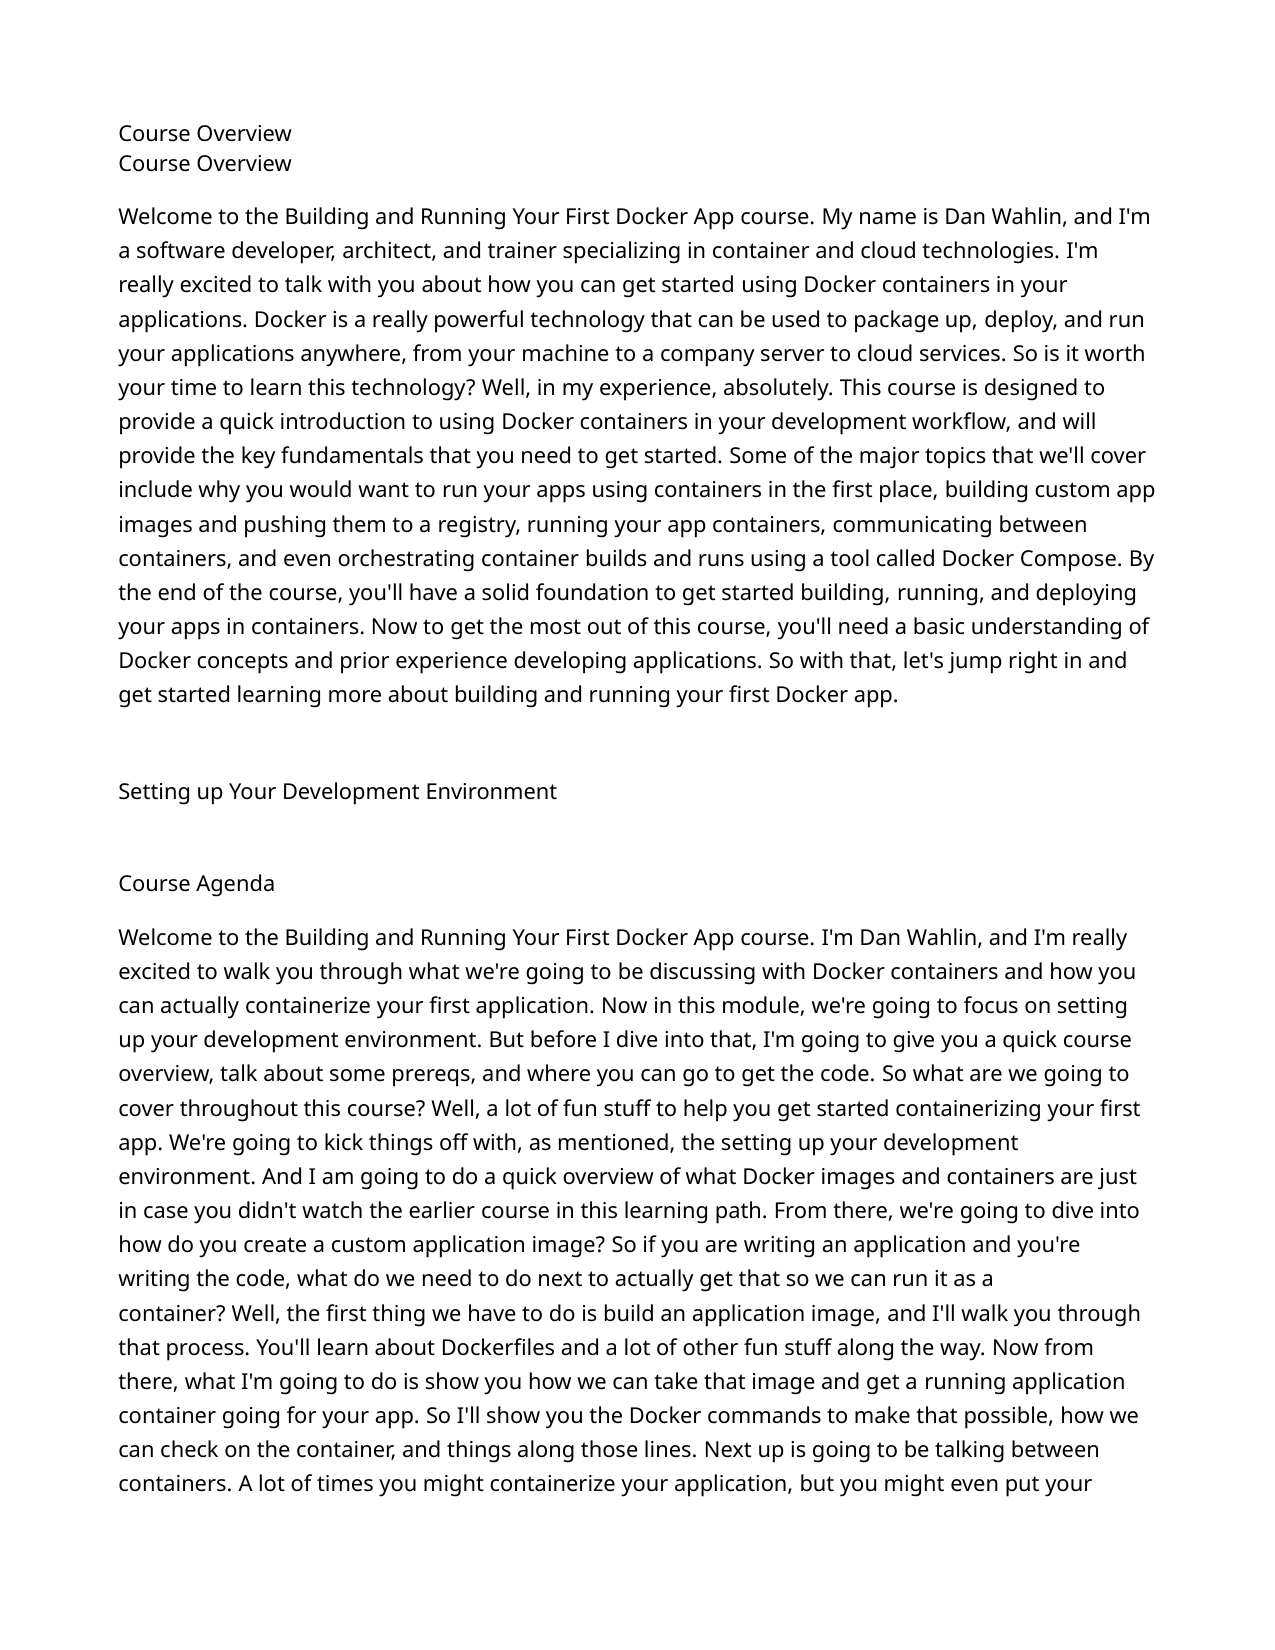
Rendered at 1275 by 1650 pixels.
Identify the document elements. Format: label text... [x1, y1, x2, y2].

text Welcome to the Building and Running Your First Docker App course. I'm Dan Wahlin, and I'm really excited to walk you through what we're going to be discussing with Docker containers and how you can actually containerize your first application. Now in this module, we're going to focus on setting up your development environment. But before I dive into that, I'm going to give you a quick course overview, talk about some prereqs, and where you can go to get the code. So what are we going to cover throughout this course? Well, a lot of fun stuff to help you get started containerizing your first app. We're going to kick things off with, as mentioned, the setting up your development environment. And I am going to do a quick overview of what Docker images and containers are just in case you didn't watch the earlier course in this learning path. From there, we're going to dive into how do you create a custom application image? So if you are writing an application and you're writing the code, what do we need to do next to actually get that so we can run it as a container? Well, the first thing we have to do is build an application image, and I'll walk you through that process. You'll learn about Dockerfiles and a lot of other fun stuff along the way. Now from there, what I'm going to do is show you how we can take that image and get a running application container going for your app. So I'll show you the Docker commands to make that possible, how we can check on the container, and things along those lines. Next up is going to be talking between containers. A lot of times you might containerize your application, but you might even put your [118, 922, 1157, 1498]
subtitle Course Overview [118, 148, 1157, 178]
subtitle Course Overview [118, 118, 1157, 148]
subtitle Setting up Your Development Environment [118, 776, 1157, 806]
text Welcome to the Building and Running Your First Docker App course. My name is Dan Wahlin, and I'm a software developer, architect, and trainer specializing in container and cloud technologies. I'm really excited to talk with you about how you can get started using Docker containers in your applications. Docker is a really powerful technology that can be used to package up, deploy, and run your applications anywhere, from your machine to a company server to cloud services. So is it worth your time to learn this technology? Well, in my experience, absolutely. This course is designed to provide a quick introduction to using Docker containers in your development workflow, and will provide the key fundamentals that you need to get started. Some of the major topics that we'll cover include why you would want to run your apps using containers in the first place, building custom app images and pushing them to a registry, running your app containers, communicating between containers, and even orchestrating container builds and runs using a tool called Docker Compose. By the end of the course, you'll have a solid foundation to get started building, running, and deploying your apps in containers. Now to get the most out of this course, you'll need a basic understanding of Docker concepts and prior experience developing applications. So with that, let's jump right in and get started learning more about building and running your first Docker app. [118, 201, 1157, 709]
subtitle Course Agenda [118, 868, 1157, 898]
